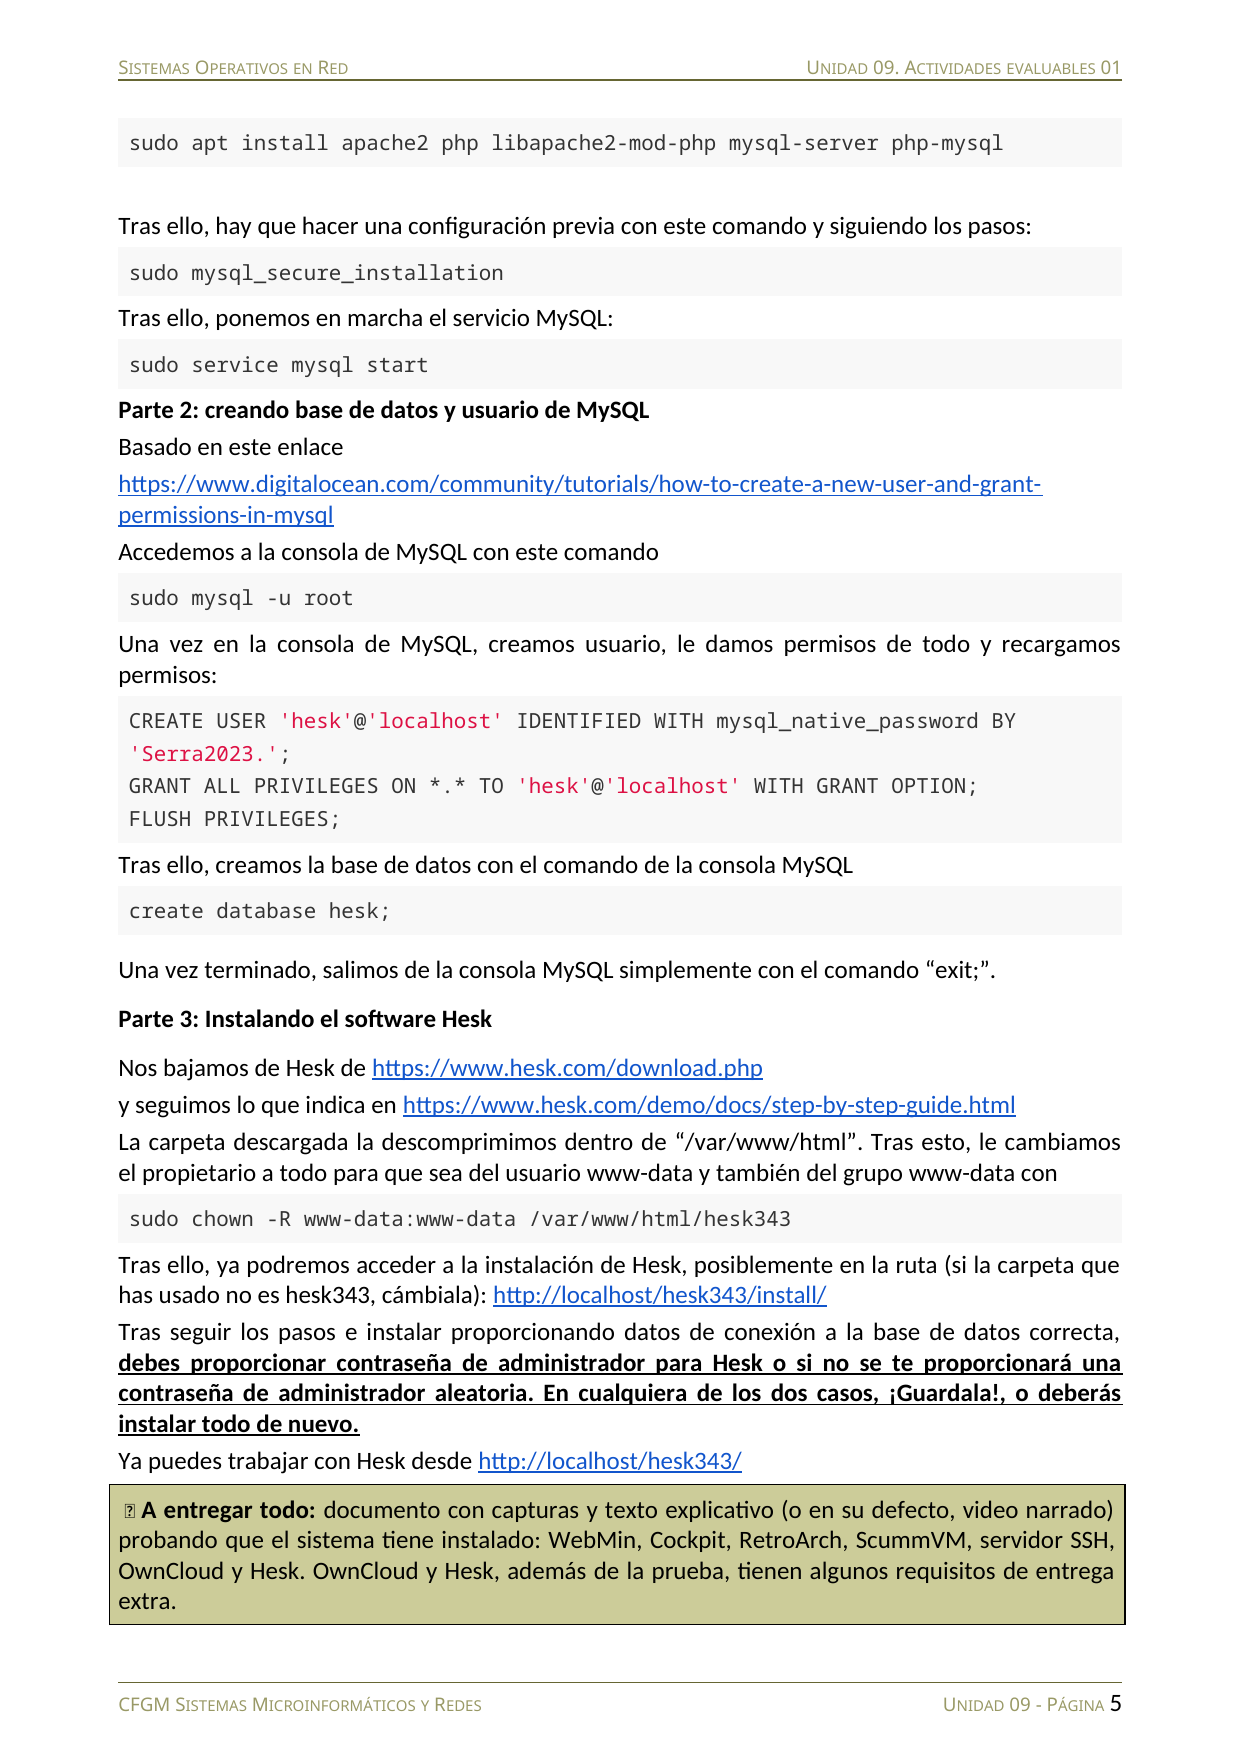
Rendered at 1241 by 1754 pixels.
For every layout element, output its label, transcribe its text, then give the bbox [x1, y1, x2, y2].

text Tras ello, creamos la base de datos con el comando de la consola MySQL [118, 849, 1122, 879]
text Nos bajamos de Hesk de https://www.hesk.com/download.php [118, 1052, 1122, 1083]
text Parte 2: creando base de datos y usuario de MySQL [118, 394, 1122, 425]
table_header sudo mysql -u root [118, 573, 1122, 622]
text Tras ello, ponemos en marcha el servicio MySQL: [118, 302, 1122, 333]
text contraseña de administrador aleatoria. En cualquiera de los dos casos, ¡Guardala!, o deberás [118, 1375, 1122, 1404]
table_header create database hesk; [118, 886, 1122, 935]
text Una vez terminado, salimos de la consola MySQL simplemente con el comando “exit;”. [118, 954, 1122, 984]
table_header CREATE USER 'hesk'@'localhost' IDENTIFIED WITH mysql_native_password BY 'Serra2023.'; GRANT ALL PRIVILEGES ON *.* TO 'hesk'@'localhost' WITH GRANT OPTION; FLUSH PRIVILEGES; [118, 696, 1122, 843]
table_header sudo service mysql start [118, 339, 1122, 389]
text https://www.digitalocean.com/community/tutorials/how-to-create-a-new-user-and-grant-permissions-in-mysql [118, 468, 1122, 529]
table_header sudo chown -R www-data:www-data /var/www/html/hesk343 [118, 1194, 1122, 1243]
text Parte 3: Instalando el software Hesk [118, 1003, 1122, 1033]
table_header sudo mysql_secure_installation [118, 247, 1122, 296]
table_header sudo apt install apache2 php libapache2-mod-php mysql-server php-mysql [118, 118, 1122, 167]
text instalar todo de nuevo. [118, 1405, 1122, 1438]
text Tras ello, ya podremos acceder a la instalación de Hesk, posiblemente en la ruta (si la carpeta que has usado no es hesk343, cámbiala): http://localhost/hesk343/install/ [118, 1249, 1122, 1310]
text Basado en este enlace [118, 432, 1122, 462]
text Tras seguir los pasos e instalar proporcionando datos de conexión a la base de datos correcta, debes proporcionar contraseña de administrador para Hesk o si no se te proporcionará una [118, 1316, 1122, 1373]
text y seguimos lo que indica en https://www.hesk.com/demo/docs/step-by-step-guide.html [118, 1089, 1122, 1120]
text 📕 A entregar todo: documento con capturas y texto explicativo (o en su defecto, video narrado) probando que el sistema tiene instalado: WebMin, Cockpit, RetroArch, ScummVM, servidor SSH, OwnCloud y Hesk. OwnCloud y Hesk, además de la prueba, tienen algunos requisitos de entrega extra. [110, 1485, 1124, 1624]
text Ya puedes trabajar con Hesk desde http://localhost/hesk343/ [118, 1445, 1122, 1476]
text Tras ello, hay que hacer una configuración previa con este comando y siguiendo los pasos: [118, 210, 1122, 241]
text Accedemos a la consola de MySQL con este comando [118, 536, 1122, 567]
text La carpeta descargada la descomprimimos dentro de “/var/www/html”. Tras esto, le cambiamos el propietario a todo para que sea del usuario www-data y también del grupo www-data con [118, 1126, 1122, 1187]
text Una vez en la consola de MySQL, creamos usuario, le damos permisos de todo y recargamos permisos: [118, 628, 1122, 689]
